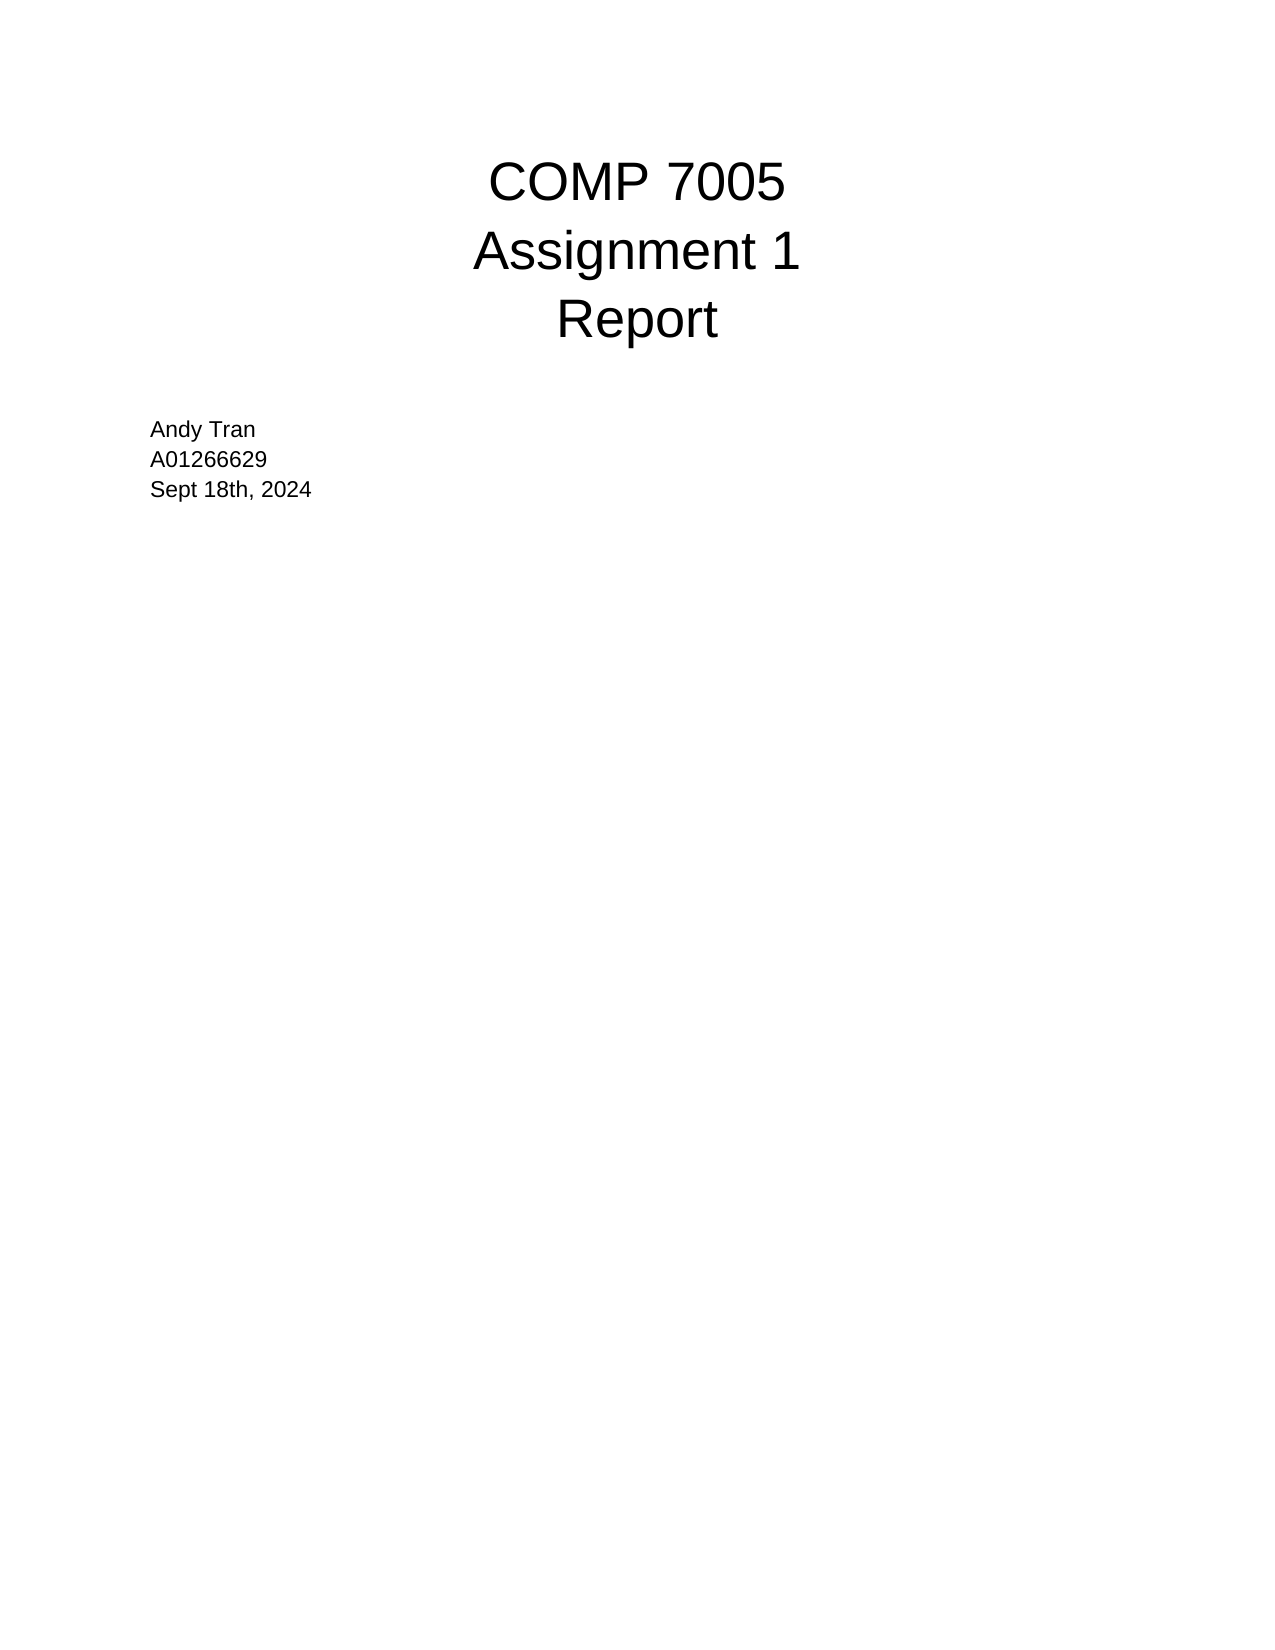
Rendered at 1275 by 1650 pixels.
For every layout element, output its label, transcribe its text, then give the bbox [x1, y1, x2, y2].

title Report [150, 287, 1125, 349]
text Sept 18th, 2024 [150, 476, 1125, 503]
text A01266629 [150, 446, 1125, 473]
title COMP 7005 [150, 150, 1125, 212]
text Andy Tran [150, 416, 1125, 442]
title Assignment 1 [150, 218, 1125, 281]
